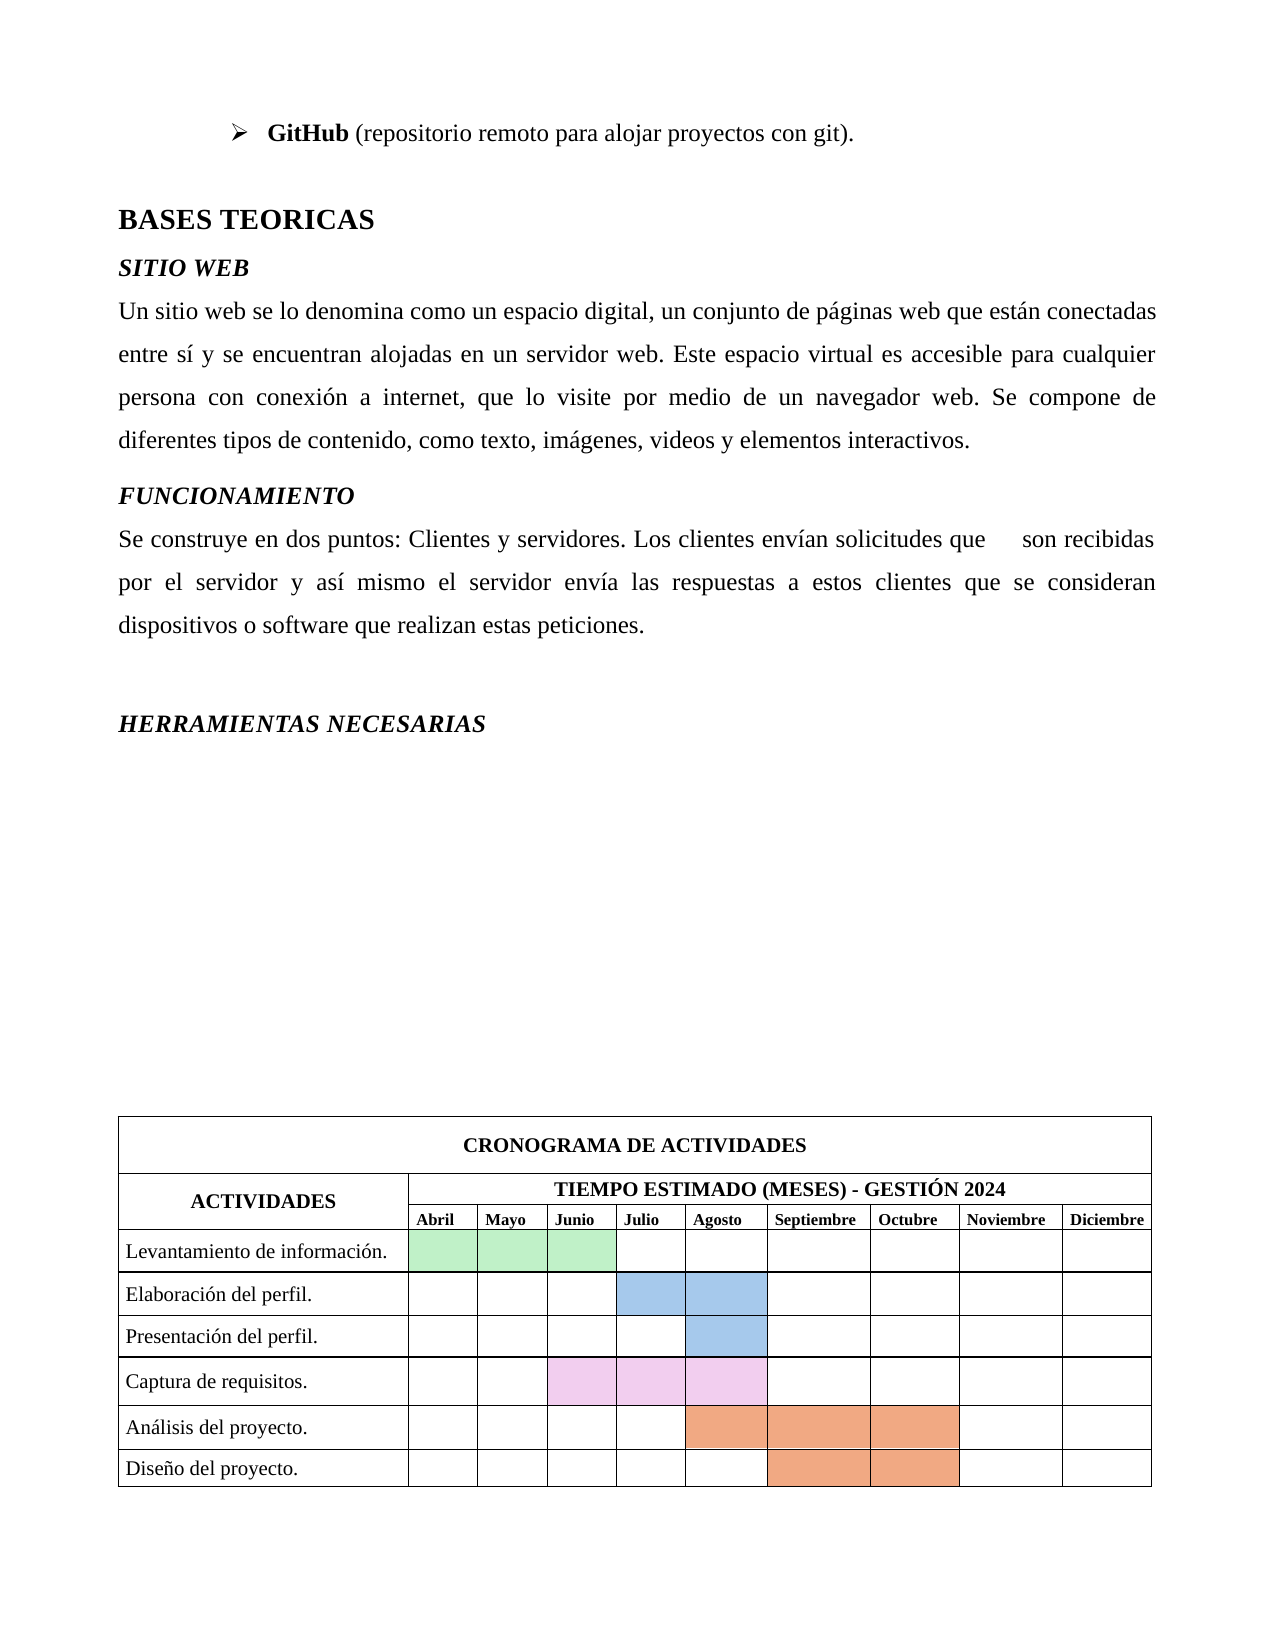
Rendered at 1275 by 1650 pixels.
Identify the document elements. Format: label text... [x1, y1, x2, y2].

table_cell [1152, 1405, 1174, 1448]
table_cell [960, 1406, 1062, 1448]
table_cell [686, 1406, 767, 1448]
table_cell [768, 1450, 870, 1486]
table_cell [686, 1316, 767, 1356]
table_cell [871, 1358, 959, 1405]
table_cell [409, 1273, 477, 1315]
subtitle Sitio Web [118, 253, 1157, 282]
table_cell [1063, 1358, 1151, 1405]
list GitHub (repositorio remoto para alojar proyectos con git). [229, 118, 1157, 147]
table_cell [1152, 1315, 1174, 1356]
table_cell Diseño del proyecto. [119, 1450, 408, 1486]
table_cell [960, 1230, 1062, 1271]
table_cell ACTIVIDADES [119, 1174, 408, 1229]
text Un sitio web se lo denomina como un espacio digital, un conjunto de páginas web que están conectadas entre sí y se encuentran alojadas en un servidor web. Este espacio virtual es accesible para cualquier persona con conexión a internet, que lo visite por medio de un navegador web. Se compone de diferentes tipos de contenido, como texto, imágenes, videos y elementos interactivos. [118, 296, 1157, 454]
table_cell Junio [548, 1205, 616, 1229]
subtitle Herramientas necesarias [118, 709, 1157, 738]
table_cell [1063, 1273, 1151, 1315]
table_cell [1152, 1449, 1174, 1486]
table_cell [409, 1406, 477, 1448]
table_cell Noviembre [960, 1205, 1062, 1229]
table_cell [871, 1450, 959, 1486]
table_cell [768, 1273, 870, 1315]
table_cell [768, 1316, 870, 1356]
table_cell [548, 1230, 616, 1271]
table_cell [1152, 1271, 1174, 1315]
table_cell [1152, 1173, 1174, 1204]
table_cell TIEMPO ESTIMADO (MESES) - GESTIÓN 2024 [409, 1174, 1151, 1204]
table_cell [686, 1230, 767, 1271]
table_cell [548, 1316, 616, 1356]
table_cell [768, 1230, 870, 1271]
text Bases teoricas [118, 202, 1157, 236]
table_cell [617, 1450, 685, 1486]
table_cell [1063, 1316, 1151, 1356]
table_cell [478, 1406, 547, 1448]
table_cell [871, 1230, 959, 1271]
table_cell [409, 1316, 477, 1356]
table_cell Diciembre [1063, 1205, 1151, 1229]
table_cell Elaboración del perfil. [119, 1273, 408, 1315]
table_cell Captura de requisitos. [119, 1358, 408, 1405]
table_cell [478, 1358, 547, 1405]
table_cell [1063, 1230, 1151, 1271]
table_cell [548, 1450, 616, 1486]
table_cell Mayo [478, 1205, 547, 1229]
table_cell [1063, 1450, 1151, 1486]
table_cell [1152, 1229, 1174, 1271]
table_cell [1152, 1356, 1174, 1405]
table_cell [617, 1358, 685, 1405]
table_cell [548, 1273, 616, 1315]
table_cell Julio [617, 1205, 685, 1229]
table_cell [871, 1316, 959, 1356]
table_cell [1152, 1204, 1174, 1229]
table_header [1152, 1116, 1174, 1146]
table_cell [686, 1450, 767, 1486]
table_cell [409, 1358, 477, 1405]
table_cell [871, 1273, 959, 1315]
table_cell Agosto [686, 1205, 767, 1229]
table_cell [478, 1450, 547, 1486]
table_header CRONOGRAMA DE ACTIVIDADES [119, 1117, 1151, 1173]
table_cell [960, 1273, 1062, 1315]
text Se construye en dos puntos: Clientes y servidores. Los clientes envían solicitudes que son recibidas por el servidor y así mismo el servidor envía las respuestas a estos clientes que se consideran dispositivos o software que realizan estas peticiones. [118, 524, 1157, 639]
table_cell Abril [409, 1205, 477, 1229]
table_cell [960, 1450, 1062, 1486]
table_cell [617, 1230, 685, 1271]
table_cell [478, 1230, 547, 1271]
table_cell [686, 1273, 767, 1315]
table_cell Septiembre [768, 1205, 870, 1229]
table_cell [548, 1406, 616, 1448]
table_cell Presentación del perfil. [119, 1316, 408, 1356]
table_cell [686, 1358, 767, 1405]
table_cell [478, 1273, 547, 1315]
table_cell [409, 1230, 477, 1271]
table_cell [960, 1358, 1062, 1405]
table_cell [768, 1358, 870, 1405]
table_cell [1063, 1406, 1151, 1448]
table_cell [1152, 1146, 1174, 1173]
table_cell [960, 1316, 1062, 1356]
table_cell [548, 1358, 616, 1405]
table_cell Levantamiento de información. [119, 1230, 408, 1271]
table_cell [617, 1406, 685, 1448]
subtitle Funcionamiento [118, 481, 1157, 510]
table_cell [478, 1316, 547, 1356]
table_cell [768, 1406, 870, 1448]
table_cell [617, 1273, 685, 1315]
table_cell Análisis del proyecto. [119, 1406, 408, 1448]
table_cell [617, 1316, 685, 1356]
table_cell Octubre [871, 1205, 959, 1229]
table_cell [871, 1406, 959, 1448]
table_cell [409, 1450, 477, 1486]
